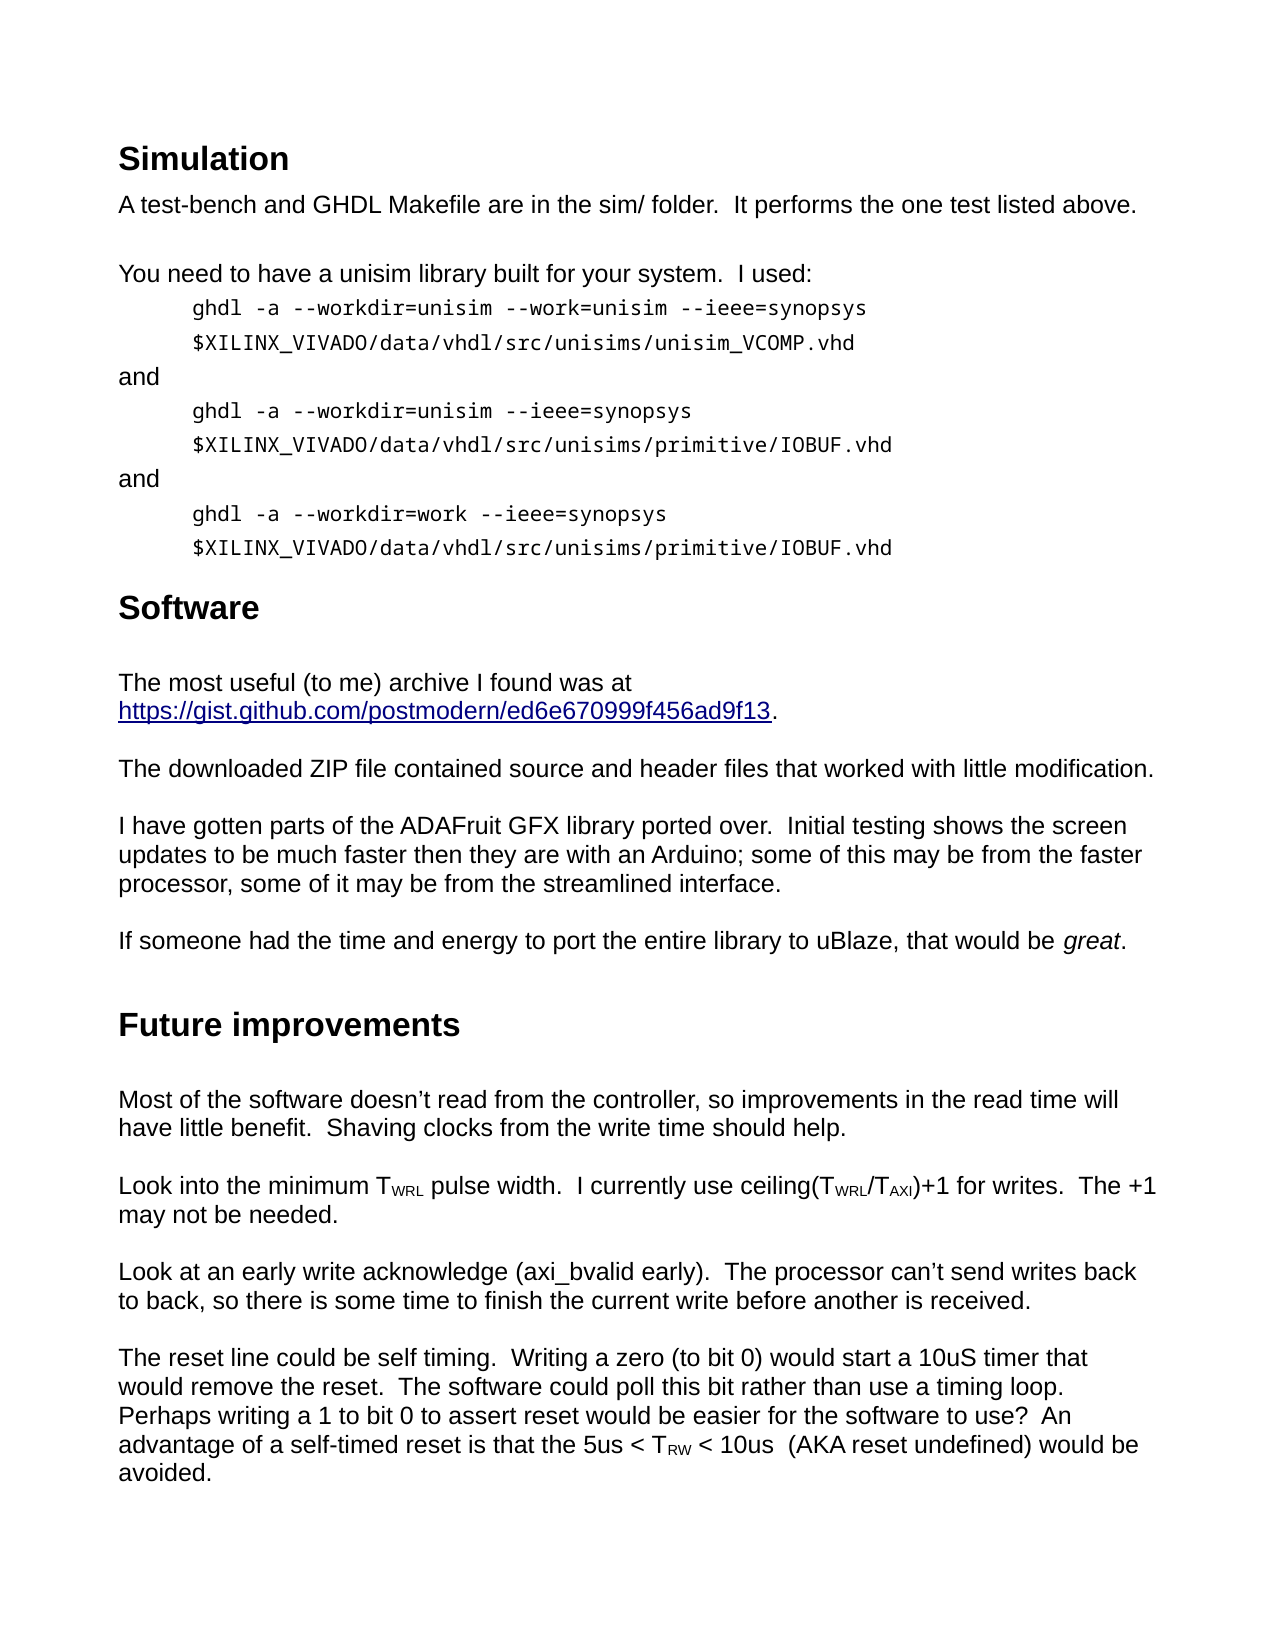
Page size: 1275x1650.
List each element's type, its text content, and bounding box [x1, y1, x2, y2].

text I have gotten parts of the ADAFruit GFX library ported over. Initial testing shows the screen updates to be much faster then they are with an Arduino; some of this may be from the faster processor, some of it may be from the streamlined interface. [118, 811, 1157, 898]
text A test-bench and GHDL Makefile are in the sim/ folder. It performs the one test listed above. [118, 190, 1157, 219]
text You need to have a unisim library built for your system. I used: [118, 259, 1157, 288]
text The most useful (to me) archive I found was at https://gist.github.com/postmodern/ed6e670999f456ad9f13. [118, 668, 1157, 725]
text Look into the minimum TWRL pulse width. I currently use ceiling(TWRL/TAXI)+1 for writes. The +1 may not be needed. [118, 1171, 1157, 1228]
text The downloaded ZIP file contained source and header files that worked with little modification. [118, 754, 1157, 783]
text ghdl -a --workdir=unisim --work=unisim --ieee=synopsys $XILINX_VIVADO/data/vhdl/src/unisims/unisim_VCOMP.vhd [192, 293, 1157, 356]
text ghdl -a --workdir=work --ieee=synopsys $XILINX_VIVADO/data/vhdl/src/unisims/primitive/IOBUF.vhd [192, 499, 1157, 561]
subtitle Simulation [118, 139, 1157, 178]
text and [118, 464, 1157, 493]
subtitle Software [118, 588, 1157, 626]
text and [118, 362, 1157, 390]
text Most of the software doesn’t read from the controller, so improvements in the read time will have little benefit. Shaving clocks from the write time should help. [118, 1084, 1157, 1142]
text The reset line could be self timing. Writing a zero (to bit 0) would start a 10uS timer that would remove the reset. The software could poll this bit rather than use a timing loop. Perhaps writing a 1 to bit 0 to assert reset would be easier for the software to use? An advantage of a self-timed reset is that the 5us < TRW < 10us (AKA reset undefined) would be avoided. [118, 1343, 1157, 1487]
subtitle Future improvements [118, 1005, 1157, 1043]
text If someone had the time and energy to port the entire library to uBlaze, that would be great. [118, 926, 1157, 955]
text ghdl -a --workdir=unisim --ieee=synopsys $XILINX_VIVADO/data/vhdl/src/unisims/primitive/IOBUF.vhd [192, 396, 1157, 459]
text Look at an early write acknowledge (axi_bvalid early). The processor can’t send writes back to back, so there is some time to finish the current write before another is received. [118, 1257, 1157, 1314]
